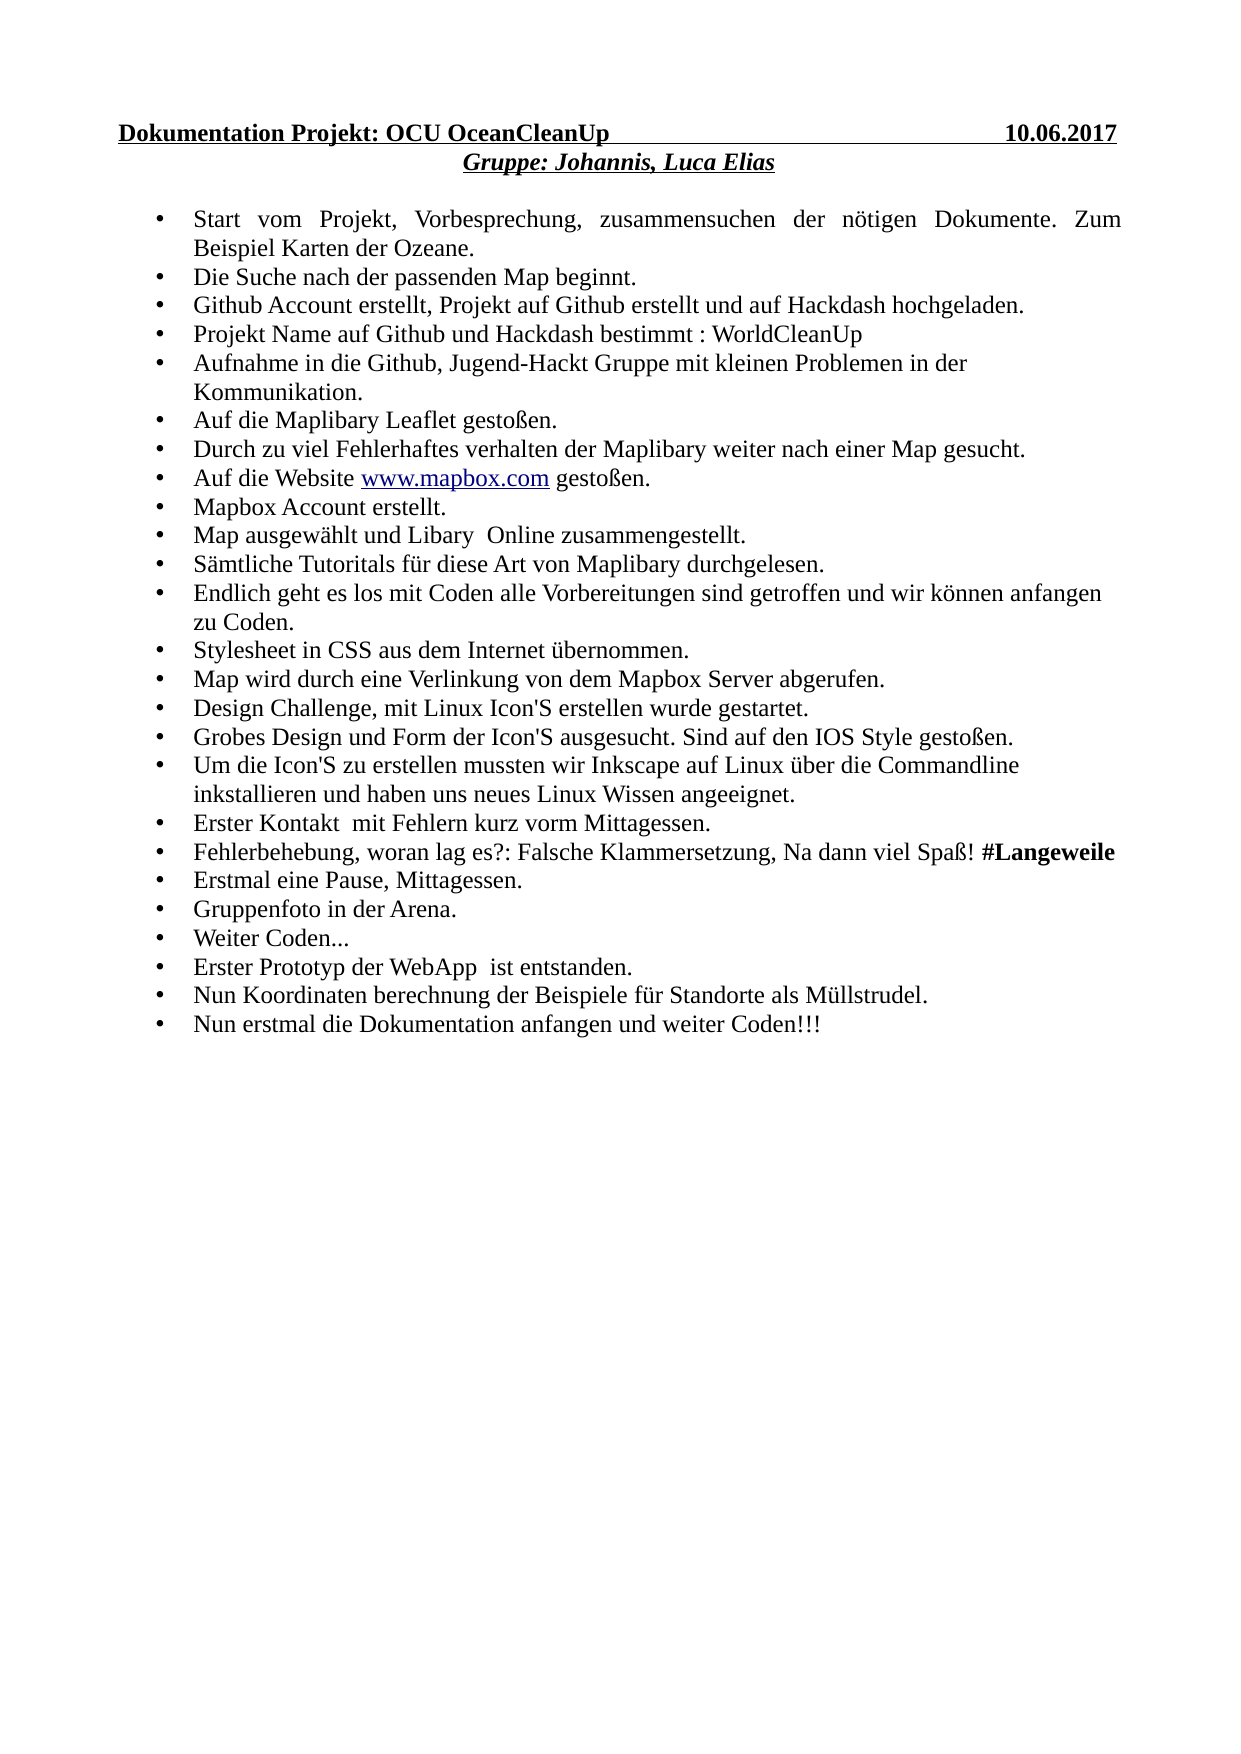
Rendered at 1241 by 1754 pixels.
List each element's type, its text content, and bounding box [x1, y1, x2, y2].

list Mapbox Account erstellt. [156, 492, 1122, 521]
list Design Challenge, mit Linux Icon'S erstellen wurde gestartet. [156, 693, 1122, 722]
list Auf die Maplibary Leaflet gestoßen. [156, 406, 1122, 434]
list Sämtliche Tutoritals für diese Art von Maplibary durchgelesen. [156, 549, 1122, 578]
list Durch zu viel Fehlerhaftes verhalten der Maplibary weiter nach einer Map gesucht. [156, 434, 1122, 463]
text Gruppe: Johannis, Luca Elias [118, 147, 1122, 176]
list Fehlerbehebung, woran lag es?: Falsche Klammersetzung, Na dann viel Spaß! #Langeweile [156, 837, 1122, 866]
list Map ausgewählt und Libary Online zusammengestellt. [156, 521, 1122, 549]
list Projekt Name auf Github und Hackdash bestimmt : WorldCleanUp [156, 319, 1122, 348]
list Map wird durch eine Verlinkung von dem Mapbox Server abgerufen. [156, 664, 1122, 693]
text Dokumentation Projekt: OCU OceanCleanUp 10.06.2017 [118, 118, 1122, 147]
list Start vom Projekt, Vorbesprechung, zusammensuchen der nötigen Dokumente. Zum Beispiel Karten der Ozeane. [156, 204, 1122, 262]
list Gruppenfoto in der Arena. [156, 894, 1122, 923]
list Erster Kontakt mit Fehlern kurz vorm Mittagessen. [156, 808, 1122, 837]
list Auf die Website www.mapbox.com gestoßen. [156, 463, 1122, 492]
list Um die Icon'S zu erstellen mussten wir Inkscape auf Linux über die Commandline inkstallieren und haben uns neues Linux Wissen angeeignet. [156, 751, 1122, 808]
list Nun erstmal die Dokumentation anfangen und weiter Coden!!! [156, 1009, 1122, 1038]
list Aufnahme in die Github, Jugend-Hackt Gruppe mit kleinen Problemen in der Kommunikation. [156, 348, 1122, 406]
list Endlich geht es los mit Coden alle Vorbereitungen sind getroffen und wir können anfangen zu Coden. [156, 578, 1122, 636]
list Github Account erstellt, Projekt auf Github erstellt und auf Hackdash hochgeladen. [156, 291, 1122, 319]
list Erster Prototyp der WebApp ist entstanden. [156, 952, 1122, 981]
list Erstmal eine Pause, Mittagessen. [156, 866, 1122, 894]
list Grobes Design und Form der Icon'S ausgesucht. Sind auf den IOS Style gestoßen. [156, 722, 1122, 751]
list Weiter Coden... [156, 923, 1122, 952]
list Stylesheet in CSS aus dem Internet übernommen. [156, 636, 1122, 664]
list Die Suche nach der passenden Map beginnt. [156, 262, 1122, 291]
list Nun Koordinaten berechnung der Beispiele für Standorte als Müllstrudel. [156, 981, 1122, 1009]
